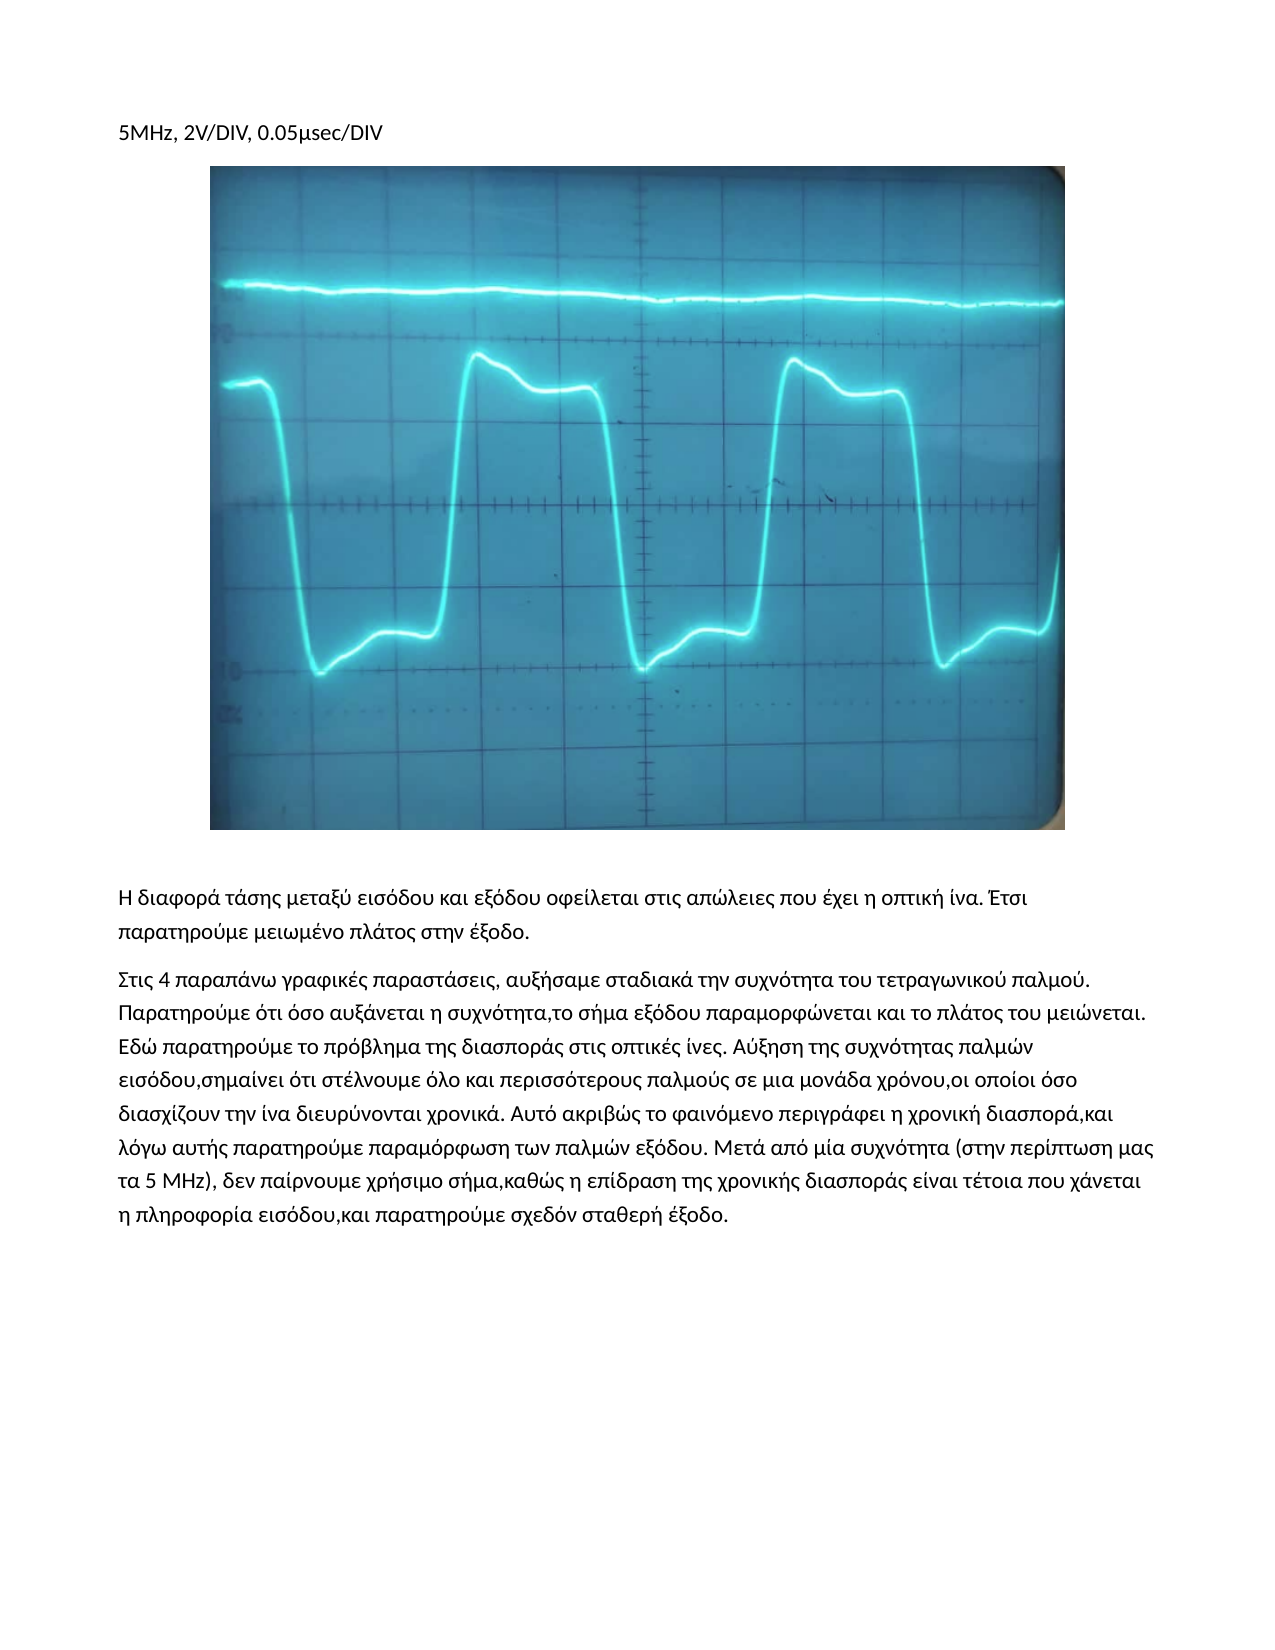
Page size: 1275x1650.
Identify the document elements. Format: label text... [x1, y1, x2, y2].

text Στις 4 παραπάνω γραφικές παραστάσεις, αυξήσαμε σταδιακά την συχνότητα του τετραγωνικού παλμού. Παρατηρούμε ότι όσο αυξάνεται η συχνότητα,το σήμα εξόδου παραμορφώνεται και το πλάτος του μειώνεται. Εδώ παρατηρούμε το πρόβλημα της διασποράς στις οπτικές ίνες. Αύξηση της συχνότητας παλμών εισόδου,σημαίνει ότι στέλνουμε όλο και περισσότερους παλμούς σε μια μονάδα χρόνου,οι οποίοι όσο διασχίζουν την ίνα διευρύνονται χρονικά. Αυτό ακριβώς το φαινόμενο περιγράφει η χρονική διασπορά,και λόγω αυτής παρατηρούμε παραμόρφωση των παλμών εξόδου. Μετά από μία συχνότητα (στην περίπτωση μας τα 5 MHz), δεν παίρνουμε χρήσιμο σήμα,καθώς η επίδραση της χρονικής διασποράς είναι τέτοια που χάνεται η πληροφορία εισόδου,και παρατηρούμε σχεδόν σταθερή έξοδο. [118, 965, 1157, 1228]
text 5MHz, 2V/DIV, 0.05μsec/DIV [118, 118, 1157, 146]
picture [210, 166, 1065, 830]
text Η διαφορά τάσης μεταξύ εισόδου και εξόδου οφείλεται στις απώλειες που έχει η οπτική ίνα. Έτσι παρατηρούμε μειωμένο πλάτος στην έξοδο. [118, 883, 1157, 945]
